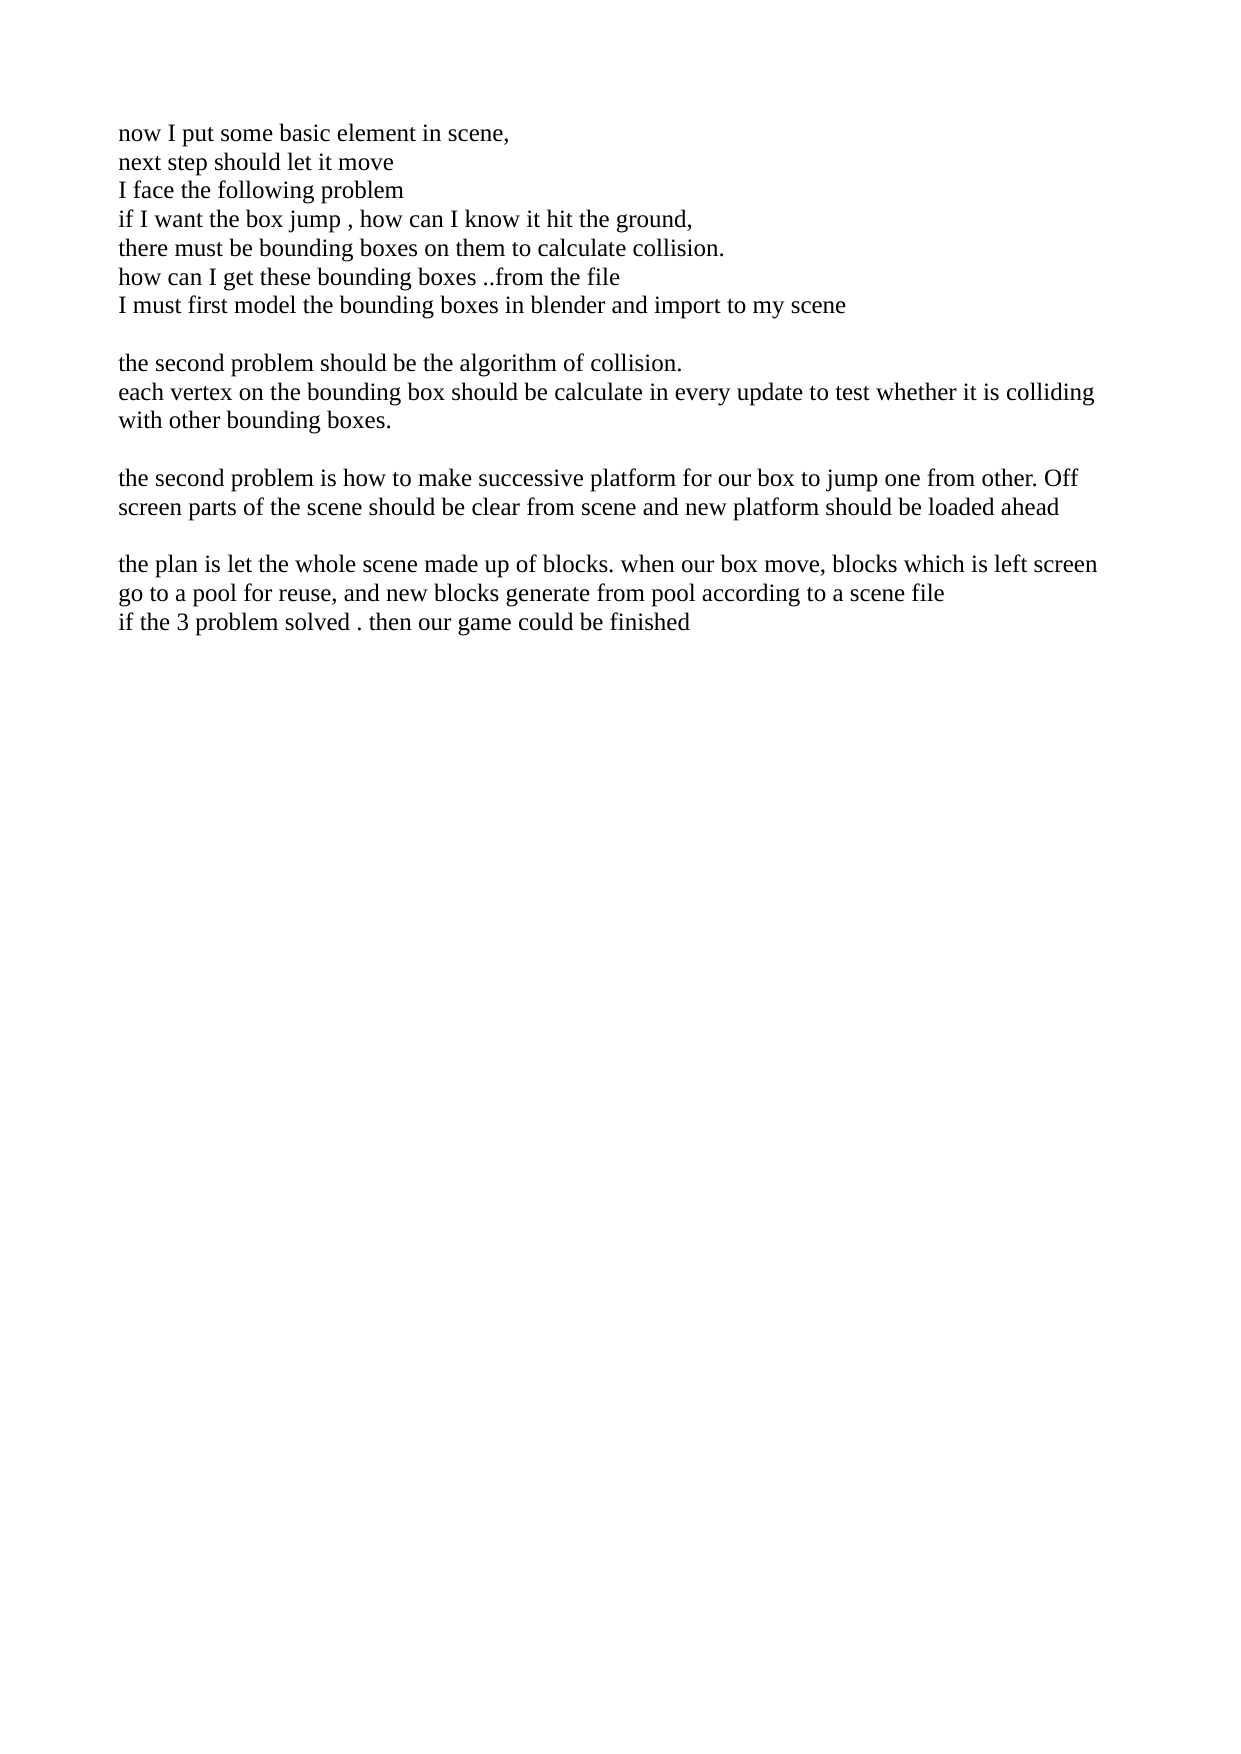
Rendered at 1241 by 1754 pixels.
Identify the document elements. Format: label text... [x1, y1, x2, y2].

text next step should let it move [118, 147, 1122, 176]
text there must be bounding boxes on them to calculate collision. [118, 233, 1122, 262]
text if the 3 problem solved . then our game could be finished [118, 607, 1122, 636]
text the second problem is how to make successive platform for our box to jump one from other. Off screen parts of the scene should be clear from scene and new platform should be loaded ahead [118, 463, 1122, 521]
text I must first model the bounding boxes in blender and import to my scene [118, 291, 1122, 319]
text the plan is let the whole scene made up of blocks. when our box move, blocks which is left screen go to a pool for reuse, and new blocks generate from pool according to a scene file [118, 549, 1122, 607]
text the second problem should be the algorithm of collision. [118, 348, 1122, 377]
text now I put some basic element in scene, [118, 118, 1122, 147]
text each vertex on the bounding box should be calculate in every update to test whether it is colliding with other bounding boxes. [118, 377, 1122, 434]
text how can I get these bounding boxes ..from the file [118, 262, 1122, 291]
text I face the following problem [118, 176, 1122, 204]
text if I want the box jump , how can I know it hit the ground, [118, 204, 1122, 233]
